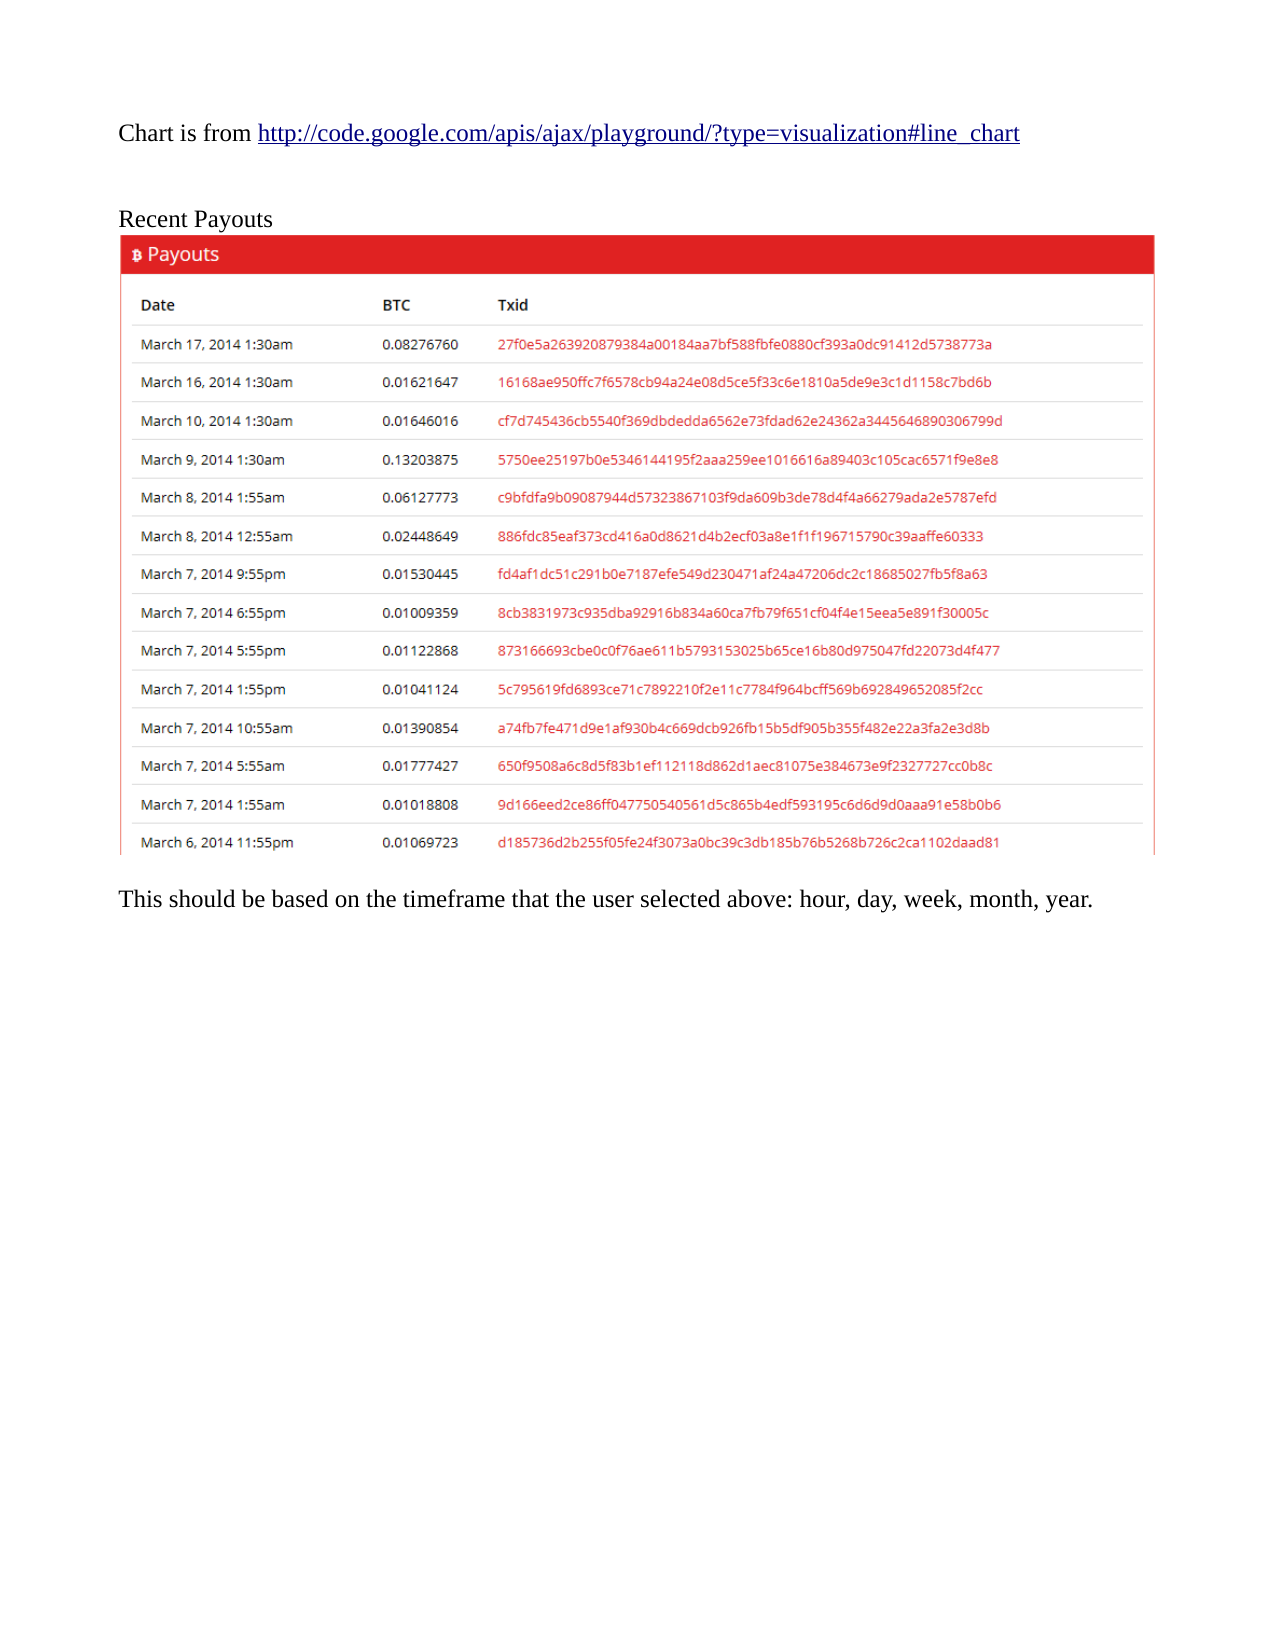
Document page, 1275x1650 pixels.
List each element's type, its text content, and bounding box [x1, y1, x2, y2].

text Recent Payouts [118, 204, 1157, 233]
text Chart is from http://code.google.com/apis/ajax/playground/?type=visualization#line_chart [118, 118, 1157, 147]
picture [118, 233, 1157, 855]
text This should be based on the timeframe that the user selected above: hour, day, week, month, year. [118, 884, 1157, 912]
